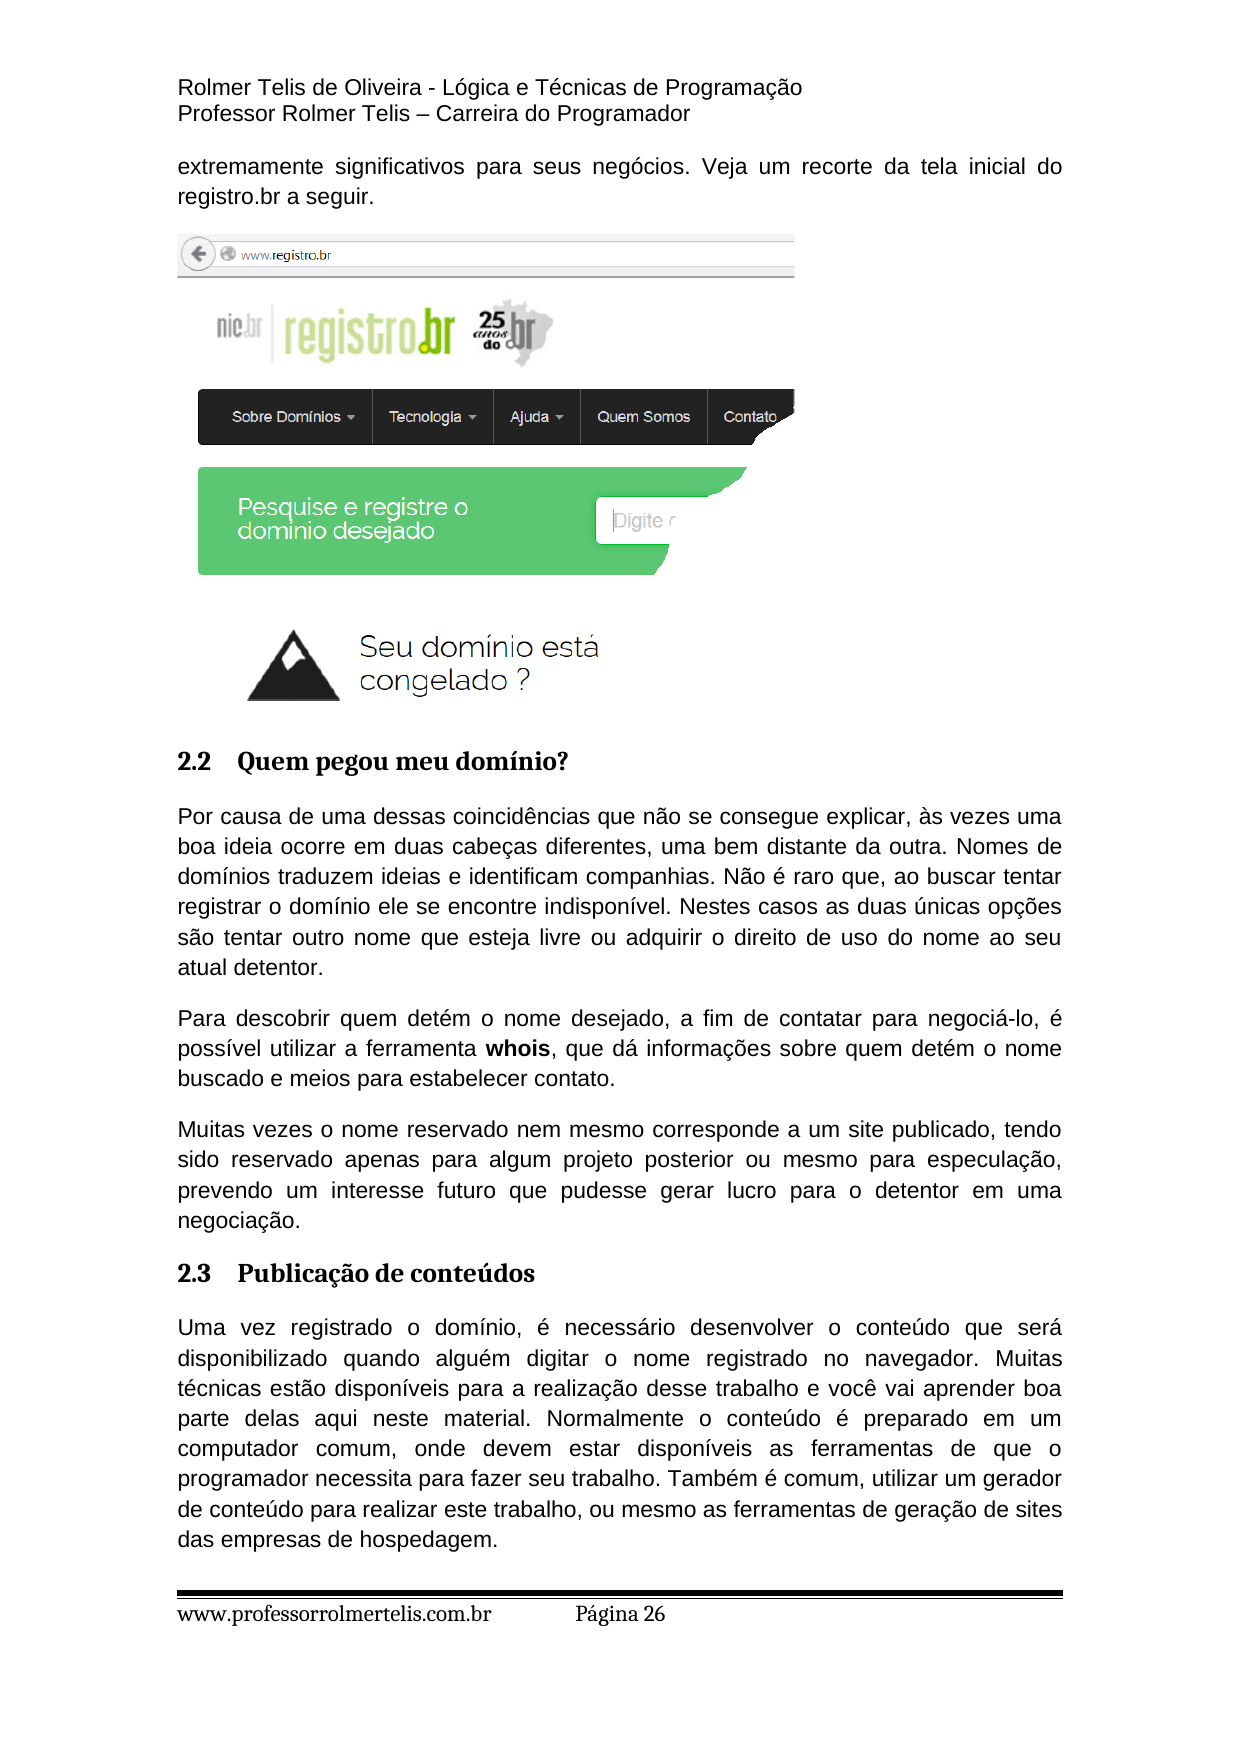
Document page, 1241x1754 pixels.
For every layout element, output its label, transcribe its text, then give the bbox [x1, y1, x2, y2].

subtitle Quem pegou meu domínio? [177, 746, 1063, 777]
text Por causa de uma dessas coincidências que não se consegue explicar, às vezes uma boa ideia ocorre em duas cabeças diferentes, uma bem distante da outra. Nomes de domínios traduzem ideias e identificam companhias. Não é raro que, ao buscar tentar registrar o domínio ele se encontre indisponível. Nestes casos as duas únicas opções são tentar outro nome que esteja livre ou adquirir o direito de uso do nome ao seu atual detentor. [177, 803, 1063, 980]
subtitle Publicação de conteúdos [177, 1258, 1063, 1289]
picture [177, 234, 795, 722]
text Muitas vezes o nome reservado nem mesmo corresponde a um site publicado, tendo sido reservado apenas para algum projeto posterior ou mesmo para especulação, prevendo um interesse futuro que pudesse gerar lucro para o detentor em uma negociação. [177, 1116, 1063, 1233]
text Para descobrir quem detém o nome desejado, a fim de contatar para negociá-lo, é possível utilizar a ferramenta whois, que dá informações sobre quem detém o nome buscado e meios para estabelecer contato. [177, 1005, 1063, 1091]
text extremamente significativos para seus negócios. Veja um recorte da tela inicial do registro.br a seguir. [177, 153, 1063, 209]
text Uma vez registrado o domínio, é necessário desenvolver o conteúdo que será disponibilizado quando alguém digitar o nome registrado no navegador. Muitas técnicas estão disponíveis para a realização desse trabalho e você vai aprender boa parte delas aqui neste material. Normalmente o conteúdo é preparado em um computador comum, onde devem estar disponíveis as ferramentas de que o programador necessita para fazer seu trabalho. Também é comum, utilizar um gerador de conteúdo para realizar este trabalho, ou mesmo as ferramentas de geração de sites das empresas de hospedagem. [177, 1314, 1063, 1552]
